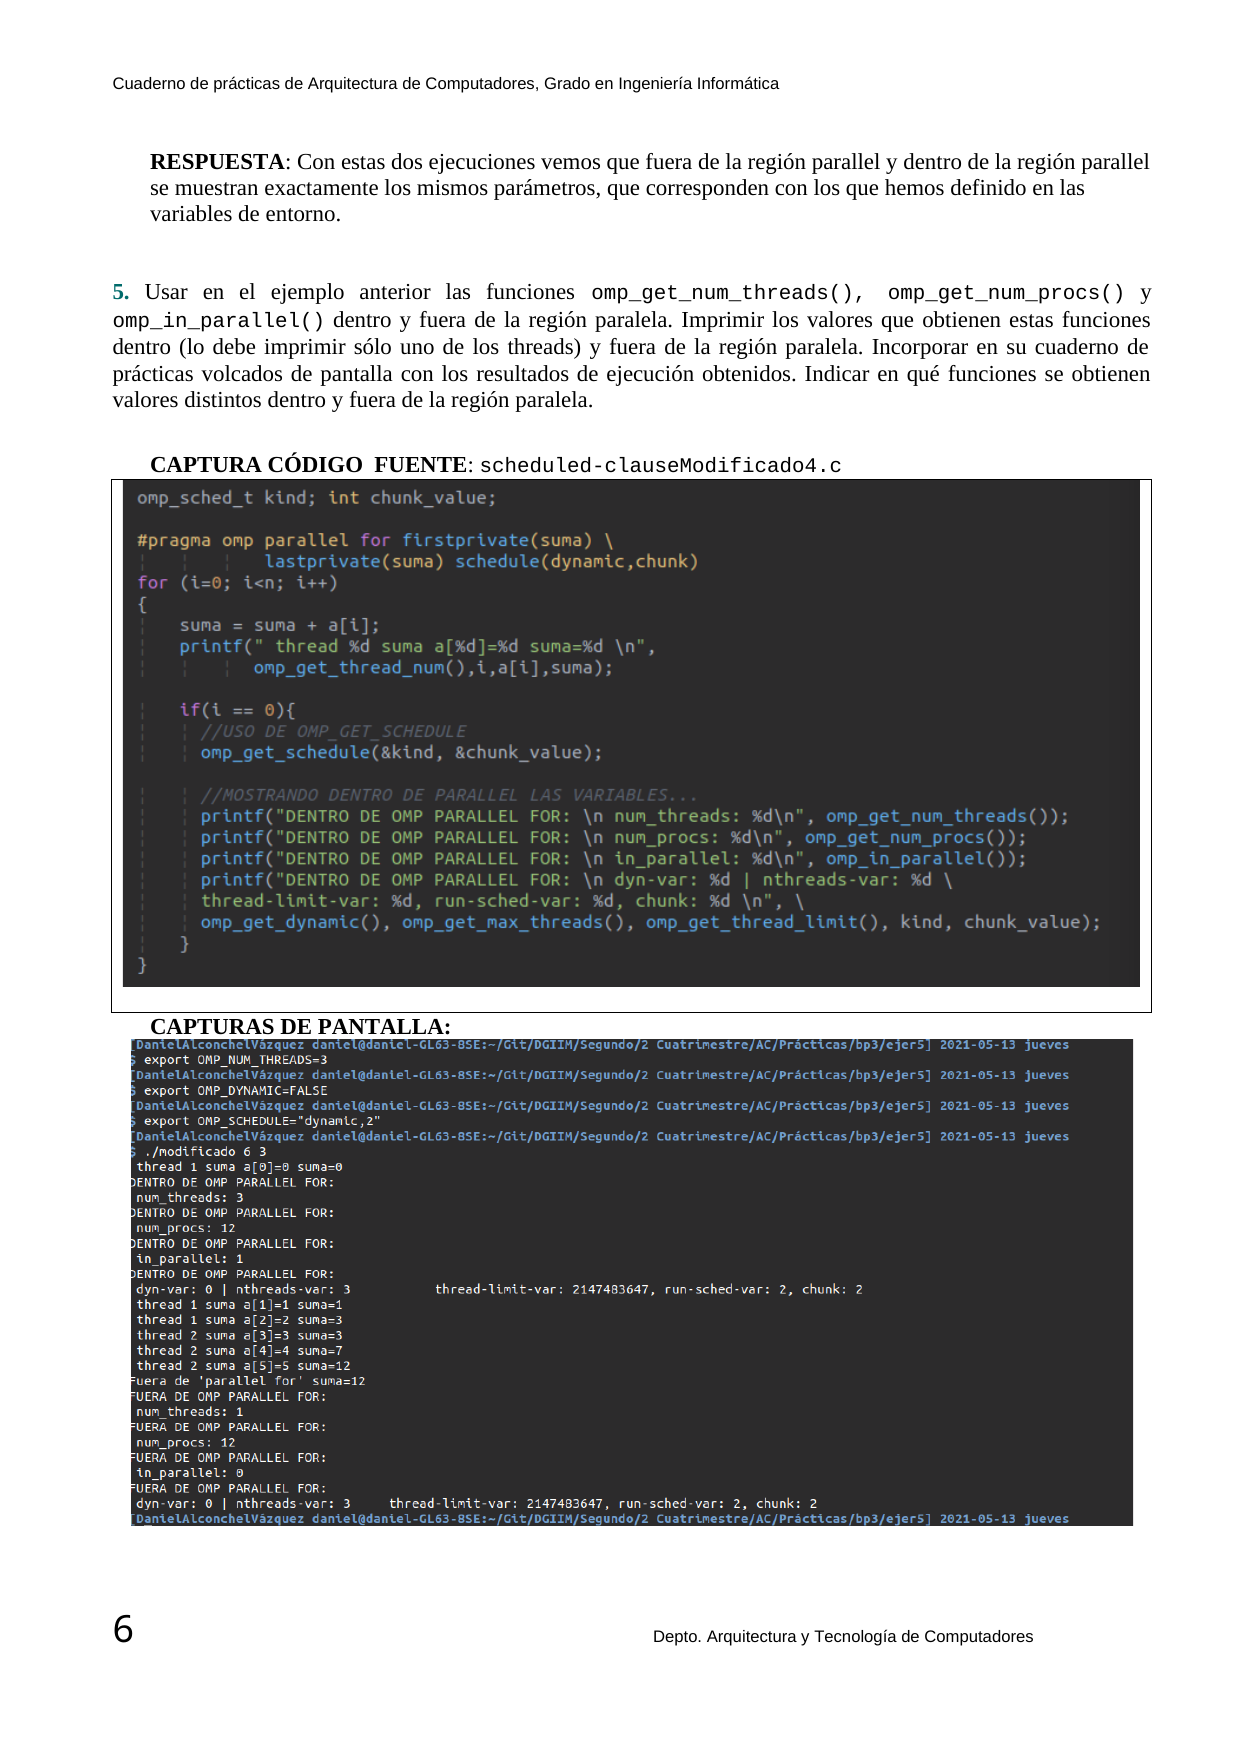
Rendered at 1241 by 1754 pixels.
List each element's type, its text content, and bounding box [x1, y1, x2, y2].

picture [131, 1039, 1134, 1526]
text CAPTURA CÓDIGO FUENTE: scheduled-clauseModificado4.c [150, 451, 1152, 479]
table_header [112, 480, 1151, 1012]
text CAPTURAS DE PANTALLA: [150, 1013, 1152, 1039]
picture [122, 480, 1140, 987]
list 5. Usar en el ejemplo anterior las funciones omp_get_num_threads(), omp_get_num_procs() y omp_in_parallel() dentro y fuera de la región paralela. Imprimir los valores que obtienen estas funciones dentro (lo debe imprimir sólo uno de los threads) y fuera de la región paralela. Incorporar en su cuaderno de prácticas volcados de pantalla con los resultados de ejecución obtenidos. Indicar en qué funciones se obtienen valores distintos dentro y fuera de la región paralela. [112, 278, 1152, 412]
text RESPUESTA: Con estas dos ejecuciones vemos que fuera de la región parallel y dentro de la región parallel se muestran exactamente los mismos parámetros, que corresponden con los que hemos definido en las variables de entorno. [150, 148, 1152, 227]
